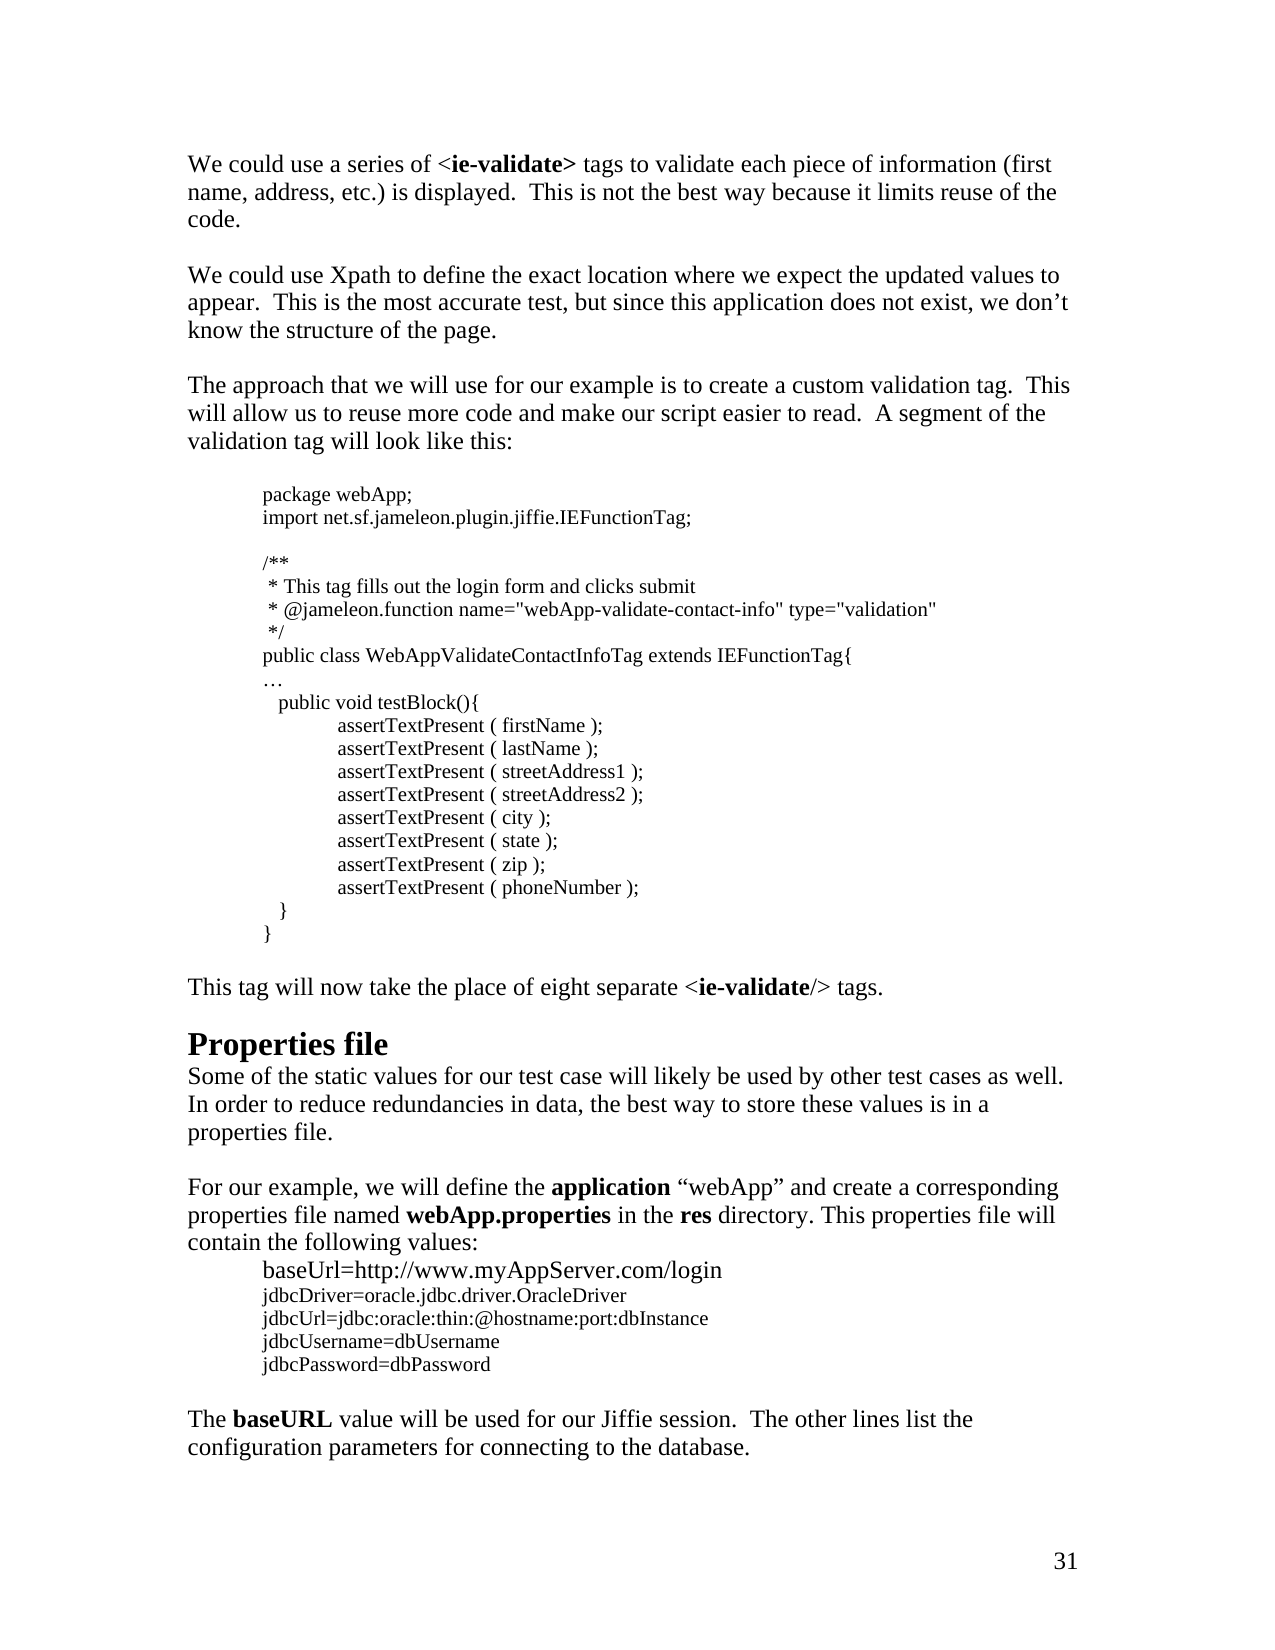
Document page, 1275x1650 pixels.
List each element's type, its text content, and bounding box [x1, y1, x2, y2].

text For our example, we will define the application “webApp” and create a corresponding properties file named webApp.properties in the res directory. This properties file will contain the following values: [187, 1173, 1087, 1256]
text … [262, 667, 1087, 691]
text The baseURL value will be used for our Jiffie session. The other lines list the configuration parameters for connecting to the database. [187, 1405, 1087, 1460]
text */ [262, 621, 1087, 644]
text The approach that we will use for our example is to create a custom validation tag. This will allow us to reuse more code and make our script easier to read. A segment of the validation tag will look like this: [187, 372, 1087, 455]
text jdbcUsername=dbUsername [262, 1330, 1087, 1353]
text assertTextPresent ( streetAddress1 ); [262, 760, 1087, 783]
text assertTextPresent ( city ); [262, 806, 1087, 829]
text This tag will now take the place of eight separate <ie-validate/> tags. [187, 973, 1087, 1000]
text } [262, 899, 1087, 922]
text assertTextPresent ( zip ); [262, 852, 1087, 876]
text assertTextPresent ( state ); [262, 829, 1087, 852]
text baseUrl=http://www.myAppServer.com/login [262, 1256, 1087, 1284]
text assertTextPresent ( lastName ); [262, 737, 1087, 760]
text /** [262, 552, 1087, 575]
text public class WebAppValidateContactInfoTag extends IEFunctionTag{ [262, 644, 1087, 667]
text We could use a series of <ie-validate> tags to validate each piece of information (first name, address, etc.) is displayed. This is not the best way because it limits reuse of the code. [187, 150, 1087, 233]
text jdbcPassword=dbPassword [262, 1353, 1087, 1376]
text * @jameleon.function name="webApp-validate-contact-info" type="validation" [262, 598, 1087, 621]
subtitle Properties file [187, 1025, 1087, 1062]
text } [187, 922, 1087, 945]
text assertTextPresent ( phoneNumber ); [262, 876, 1087, 899]
text assertTextPresent ( streetAddress2 ); [262, 783, 1087, 806]
text Some of the static values for our test case will likely be used by other test cases as well. In order to reduce redundancies in data, the best way to store these values is in a properties file. [187, 1062, 1087, 1145]
text package webApp; [262, 482, 1087, 506]
text import net.sf.jameleon.plugin.jiffie.IEFunctionTag; [262, 506, 1087, 529]
text We could use Xpath to define the exact location where we expect the updated values to appear. This is the most accurate test, but since this application does not exist, we don’t know the structure of the page. [187, 261, 1087, 344]
text jdbcUrl=jdbc:oracle:thin:@hostname:port:dbInstance [262, 1307, 1087, 1330]
text jdbcDriver=oracle.jdbc.driver.OracleDriver [262, 1284, 1087, 1307]
text * This tag fills out the login form and clicks submit [262, 575, 1087, 598]
text assertTextPresent ( firstName ); [262, 714, 1087, 737]
text public void testBlock(){ [262, 691, 1087, 714]
